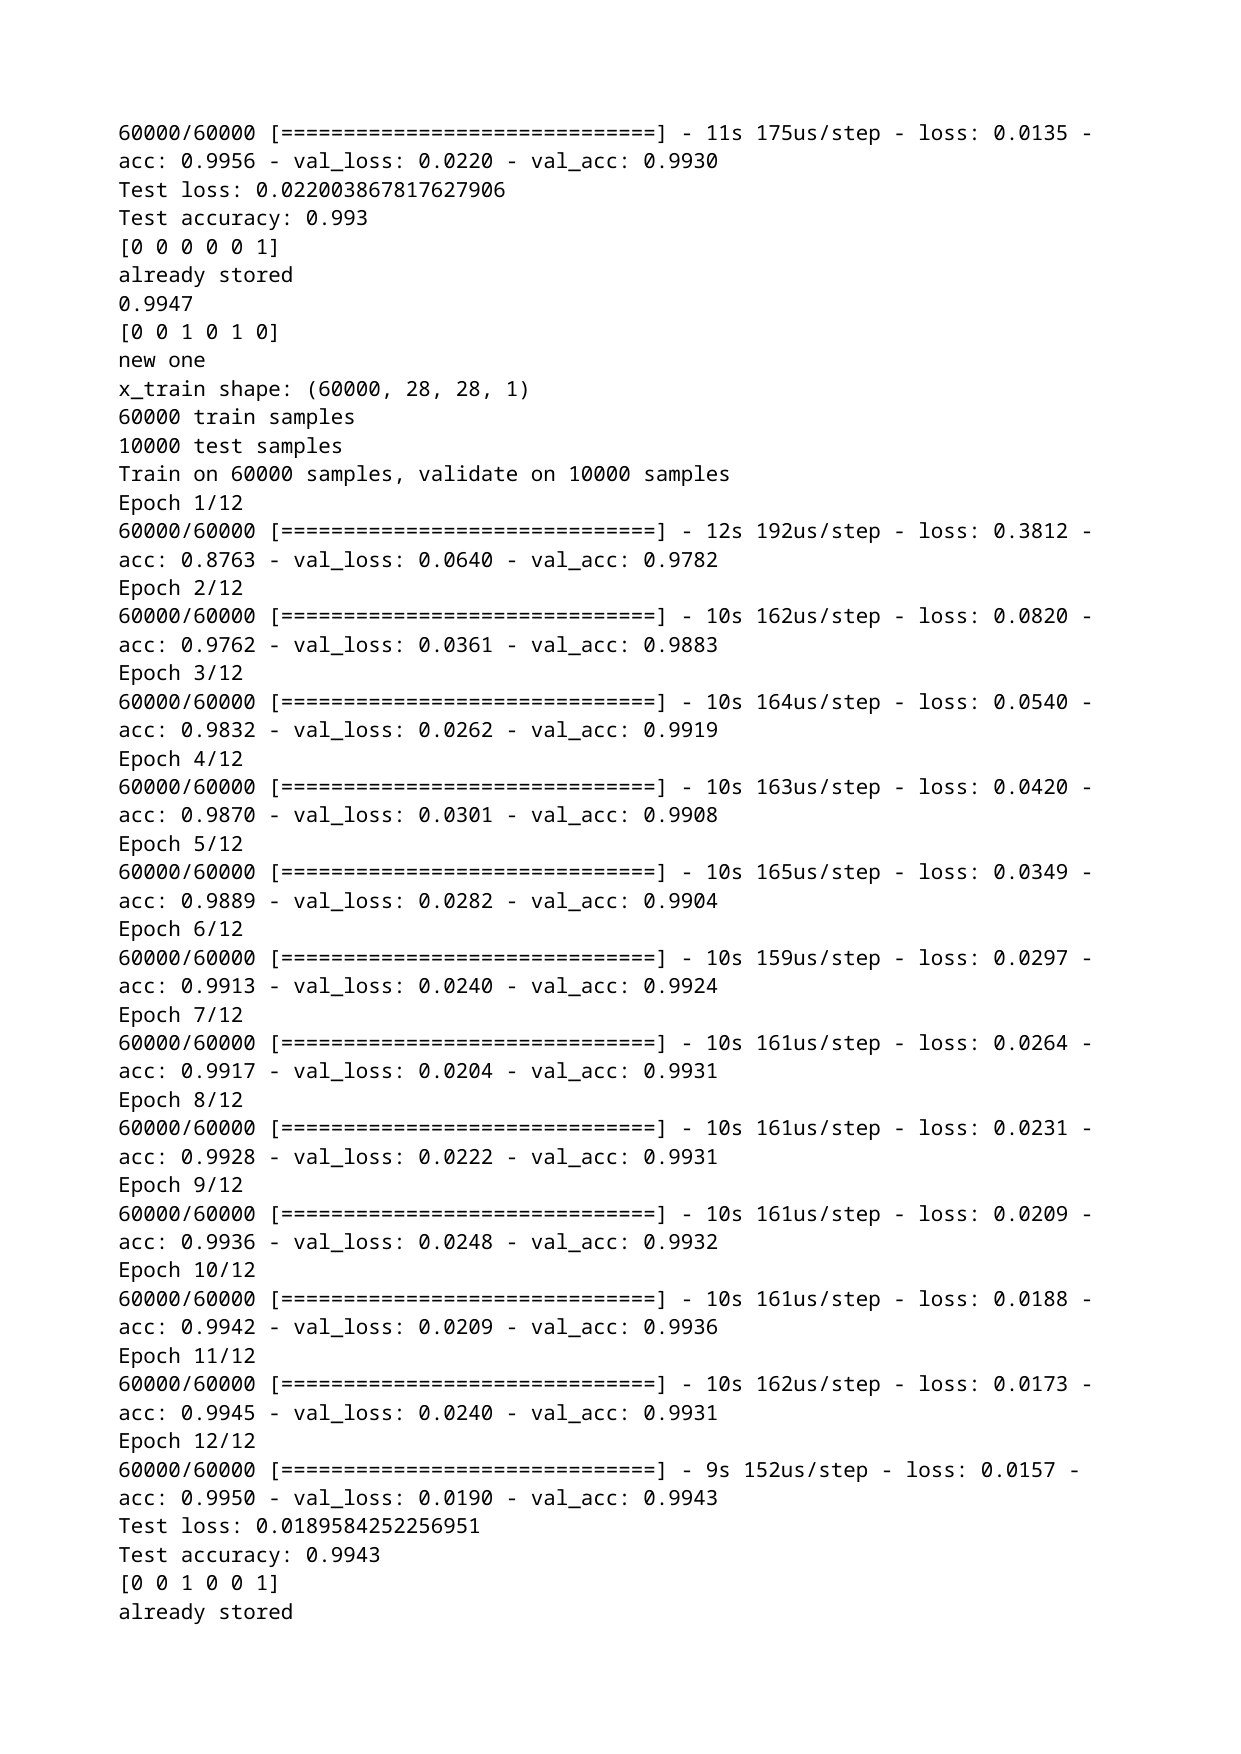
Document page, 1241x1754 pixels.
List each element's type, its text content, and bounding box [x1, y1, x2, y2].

text 60000 train samples [118, 402, 1122, 431]
text [0 0 1 0 1 0] [118, 317, 1122, 346]
text 60000/60000 [==============================] - 10s 161us/step - loss: 0.0231 - acc: 0.9928 - val_loss: 0.0222 - val_acc: 0.9931 [118, 1113, 1122, 1170]
text Test loss: 0.022003867817627906 [118, 175, 1122, 203]
text 60000/60000 [==============================] - 10s 161us/step - loss: 0.0188 - acc: 0.9942 - val_loss: 0.0209 - val_acc: 0.9936 [118, 1284, 1122, 1341]
text Epoch 5/12 [118, 829, 1122, 857]
text 0.9947 [118, 289, 1122, 317]
text Epoch 6/12 [118, 914, 1122, 943]
text Epoch 11/12 [118, 1341, 1122, 1369]
text already stored [118, 260, 1122, 289]
text 60000/60000 [==============================] - 10s 164us/step - loss: 0.0540 - acc: 0.9832 - val_loss: 0.0262 - val_acc: 0.9919 [118, 687, 1122, 744]
text Epoch 8/12 [118, 1085, 1122, 1113]
text Epoch 1/12 [118, 488, 1122, 516]
text Epoch 9/12 [118, 1170, 1122, 1199]
text Train on 60000 samples, validate on 10000 samples [118, 459, 1122, 488]
text 60000/60000 [==============================] - 10s 163us/step - loss: 0.0420 - acc: 0.9870 - val_loss: 0.0301 - val_acc: 0.9908 [118, 772, 1122, 829]
text 60000/60000 [==============================] - 10s 162us/step - loss: 0.0820 - acc: 0.9762 - val_loss: 0.0361 - val_acc: 0.9883 [118, 602, 1122, 658]
text new one [118, 346, 1122, 374]
text 10000 test samples [118, 431, 1122, 459]
text Epoch 4/12 [118, 744, 1122, 772]
text 60000/60000 [==============================] - 10s 161us/step - loss: 0.0209 - acc: 0.9936 - val_loss: 0.0248 - val_acc: 0.9932 [118, 1199, 1122, 1256]
text already stored [118, 1597, 1122, 1625]
text 60000/60000 [==============================] - 10s 159us/step - loss: 0.0297 - acc: 0.9913 - val_loss: 0.0240 - val_acc: 0.9924 [118, 943, 1122, 1000]
text [0 0 0 0 0 1] [118, 232, 1122, 260]
text [0 0 1 0 0 1] [118, 1568, 1122, 1597]
text 60000/60000 [==============================] - 10s 165us/step - loss: 0.0349 - acc: 0.9889 - val_loss: 0.0282 - val_acc: 0.9904 [118, 857, 1122, 914]
text 60000/60000 [==============================] - 12s 192us/step - loss: 0.3812 - acc: 0.8763 - val_loss: 0.0640 - val_acc: 0.9782 [118, 516, 1122, 573]
text 60000/60000 [==============================] - 10s 161us/step - loss: 0.0264 - acc: 0.9917 - val_loss: 0.0204 - val_acc: 0.9931 [118, 1028, 1122, 1085]
text 60000/60000 [==============================] - 10s 162us/step - loss: 0.0173 - acc: 0.9945 - val_loss: 0.0240 - val_acc: 0.9931 [118, 1369, 1122, 1426]
text Epoch 10/12 [118, 1256, 1122, 1284]
text 60000/60000 [==============================] - 11s 175us/step - loss: 0.0135 - acc: 0.9956 - val_loss: 0.0220 - val_acc: 0.9930 [118, 118, 1122, 175]
text Epoch 7/12 [118, 1000, 1122, 1028]
text 60000/60000 [==============================] - 9s 152us/step - loss: 0.0157 - acc: 0.9950 - val_loss: 0.0190 - val_acc: 0.9943 [118, 1455, 1122, 1512]
text Test accuracy: 0.9943 [118, 1540, 1122, 1568]
text x_train shape: (60000, 28, 28, 1) [118, 374, 1122, 402]
text Epoch 3/12 [118, 658, 1122, 687]
text Test loss: 0.0189584252256951 [118, 1512, 1122, 1540]
text Test accuracy: 0.993 [118, 203, 1122, 232]
text Epoch 12/12 [118, 1426, 1122, 1455]
text Epoch 2/12 [118, 573, 1122, 602]
